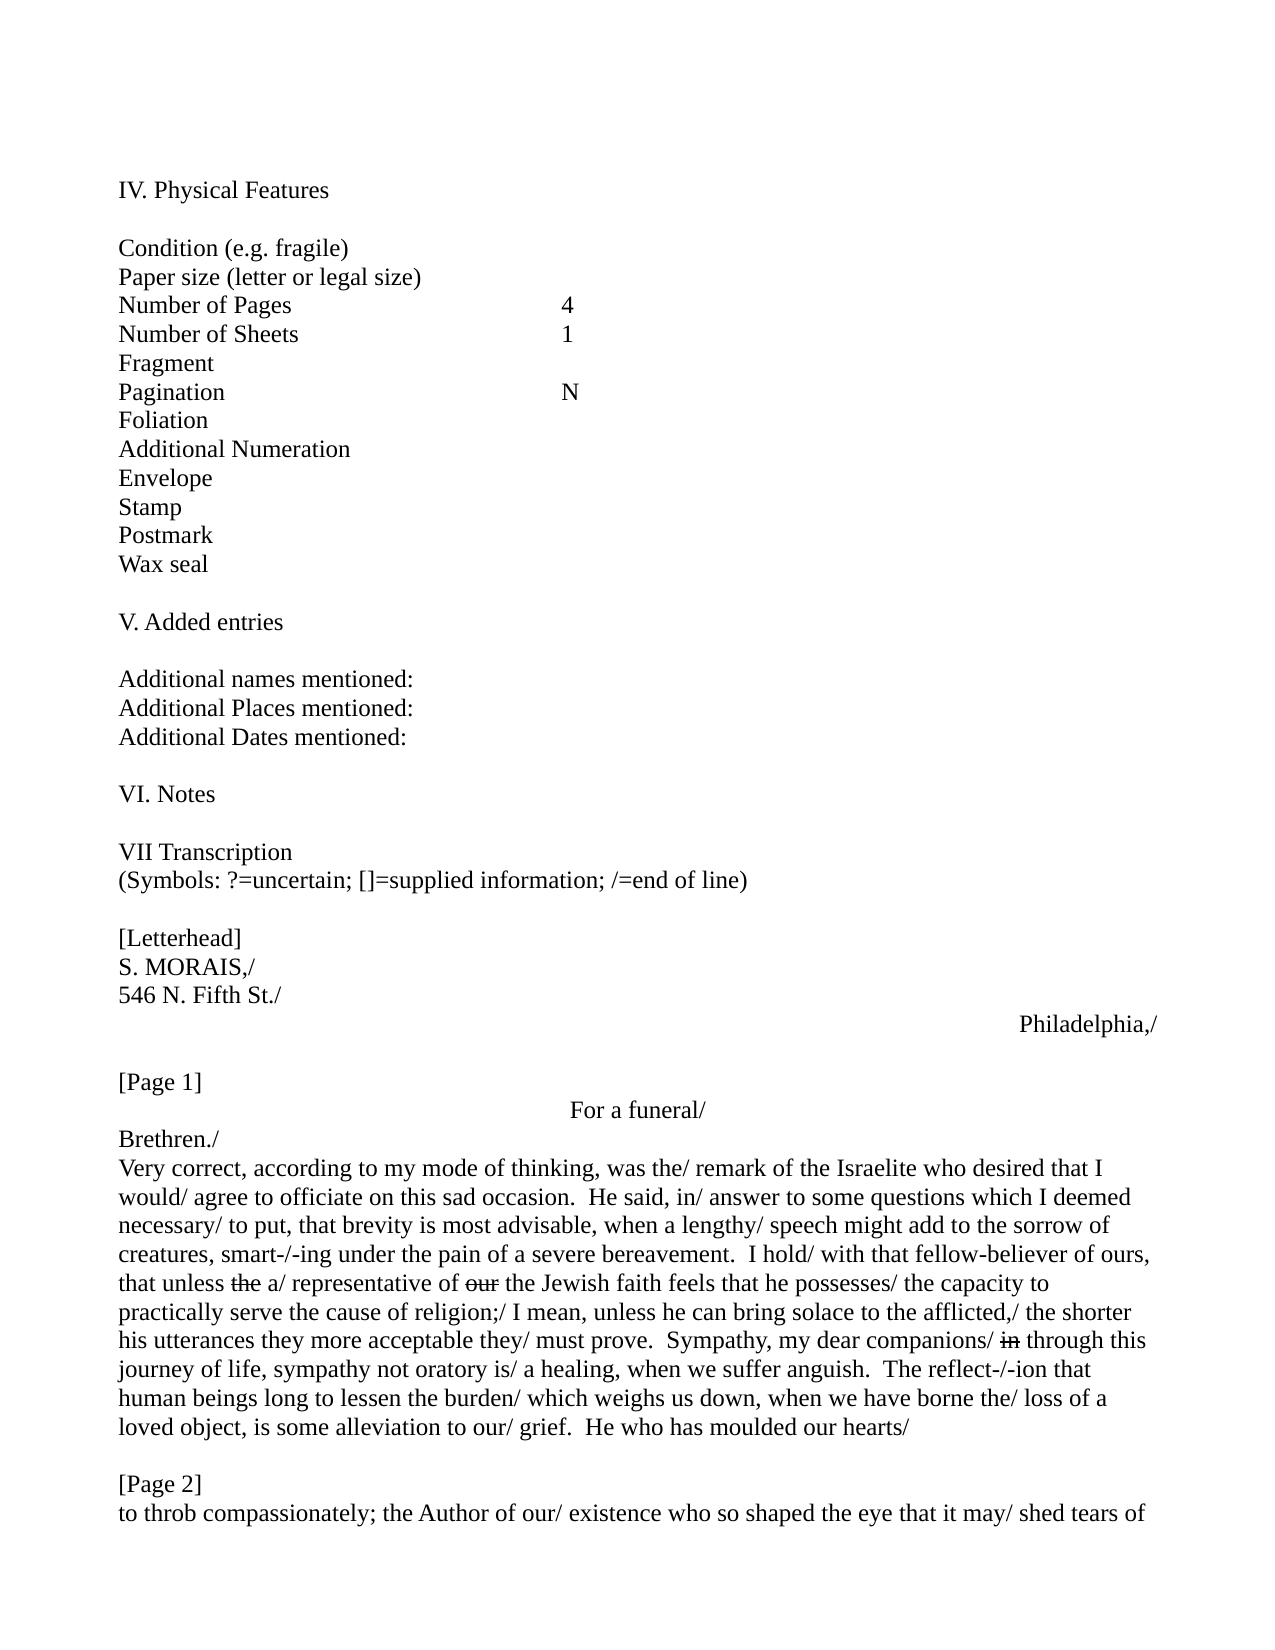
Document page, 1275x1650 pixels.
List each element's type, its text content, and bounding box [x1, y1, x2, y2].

text VII Transcription [118, 837, 1157, 866]
text Pagination N [118, 377, 1157, 406]
text [Letterhead] [118, 923, 1157, 952]
text IV. Physical Features [118, 176, 1157, 204]
text Additional Places mentioned: [118, 693, 1157, 722]
text Very correct, according to my mode of thinking, was the/ remark of the Israelite who desired that I would/ agree to officiate on this sad occasion. He said, in/ answer to some questions which I deemed necessary/ to put, that brevity is most advisable, when a lengthy/ speech might add to the sorrow of creatures, smart-/-ing under the pain of a severe bereavement. I hold/ with that fellow-believer of ours, that unless the a/ representative of our the Jewish faith feels that he possesses/ the capacity to practically serve the cause of religion;/ I mean, unless he can bring solace to the afflicted,/ the shorter his utterances they more acceptable they/ must prove. Sympathy, my dear companions/ in through this journey of life, sympathy not oratory is/ a healing, when we suffer anguish. The reflect-/-ion that human beings long to lessen the burden/ which weighs us down, when we have borne the/ loss of a loved object, is some alleviation to our/ grief. He who has moulded our hearts/ [118, 1153, 1157, 1441]
text Foliation [118, 406, 1157, 434]
text Brethren./ [118, 1124, 1157, 1153]
text For a funeral/ [118, 1096, 1157, 1124]
text Postma rk [118, 521, 1157, 549]
text Envelope [118, 463, 1157, 492]
text Additional Dates mentioned: [118, 722, 1157, 751]
text S. MORAIS,/ [118, 952, 1157, 981]
text Number of Sheets 1 [118, 319, 1157, 348]
text [Page 2] [118, 1469, 1157, 1498]
text [Page 1] [118, 1067, 1157, 1096]
text Wax seal [118, 549, 1157, 578]
text Number of Pages 4 [118, 291, 1157, 319]
text VI. Notes [118, 779, 1157, 808]
text Additional Numeration [118, 434, 1157, 463]
text Stamp [118, 492, 1157, 521]
text 546 N. Fifth St./ [118, 981, 1157, 1009]
text Fragment [118, 348, 1157, 377]
text (Symbols: ?=uncertain; []=supplied information; /=end of line) [118, 866, 1157, 894]
text to throb compassionately; the Author of our/ existence who so shaped the eye that it may/ shed tears of [118, 1498, 1157, 1527]
text Paper size (letter or legal size) [118, 262, 1157, 291]
text Philadelphia,/ [118, 1009, 1157, 1038]
text Additional names mentioned: [118, 664, 1157, 693]
text Condition (e.g. fragile) [118, 233, 1157, 262]
text V. Added entries [118, 607, 1157, 636]
